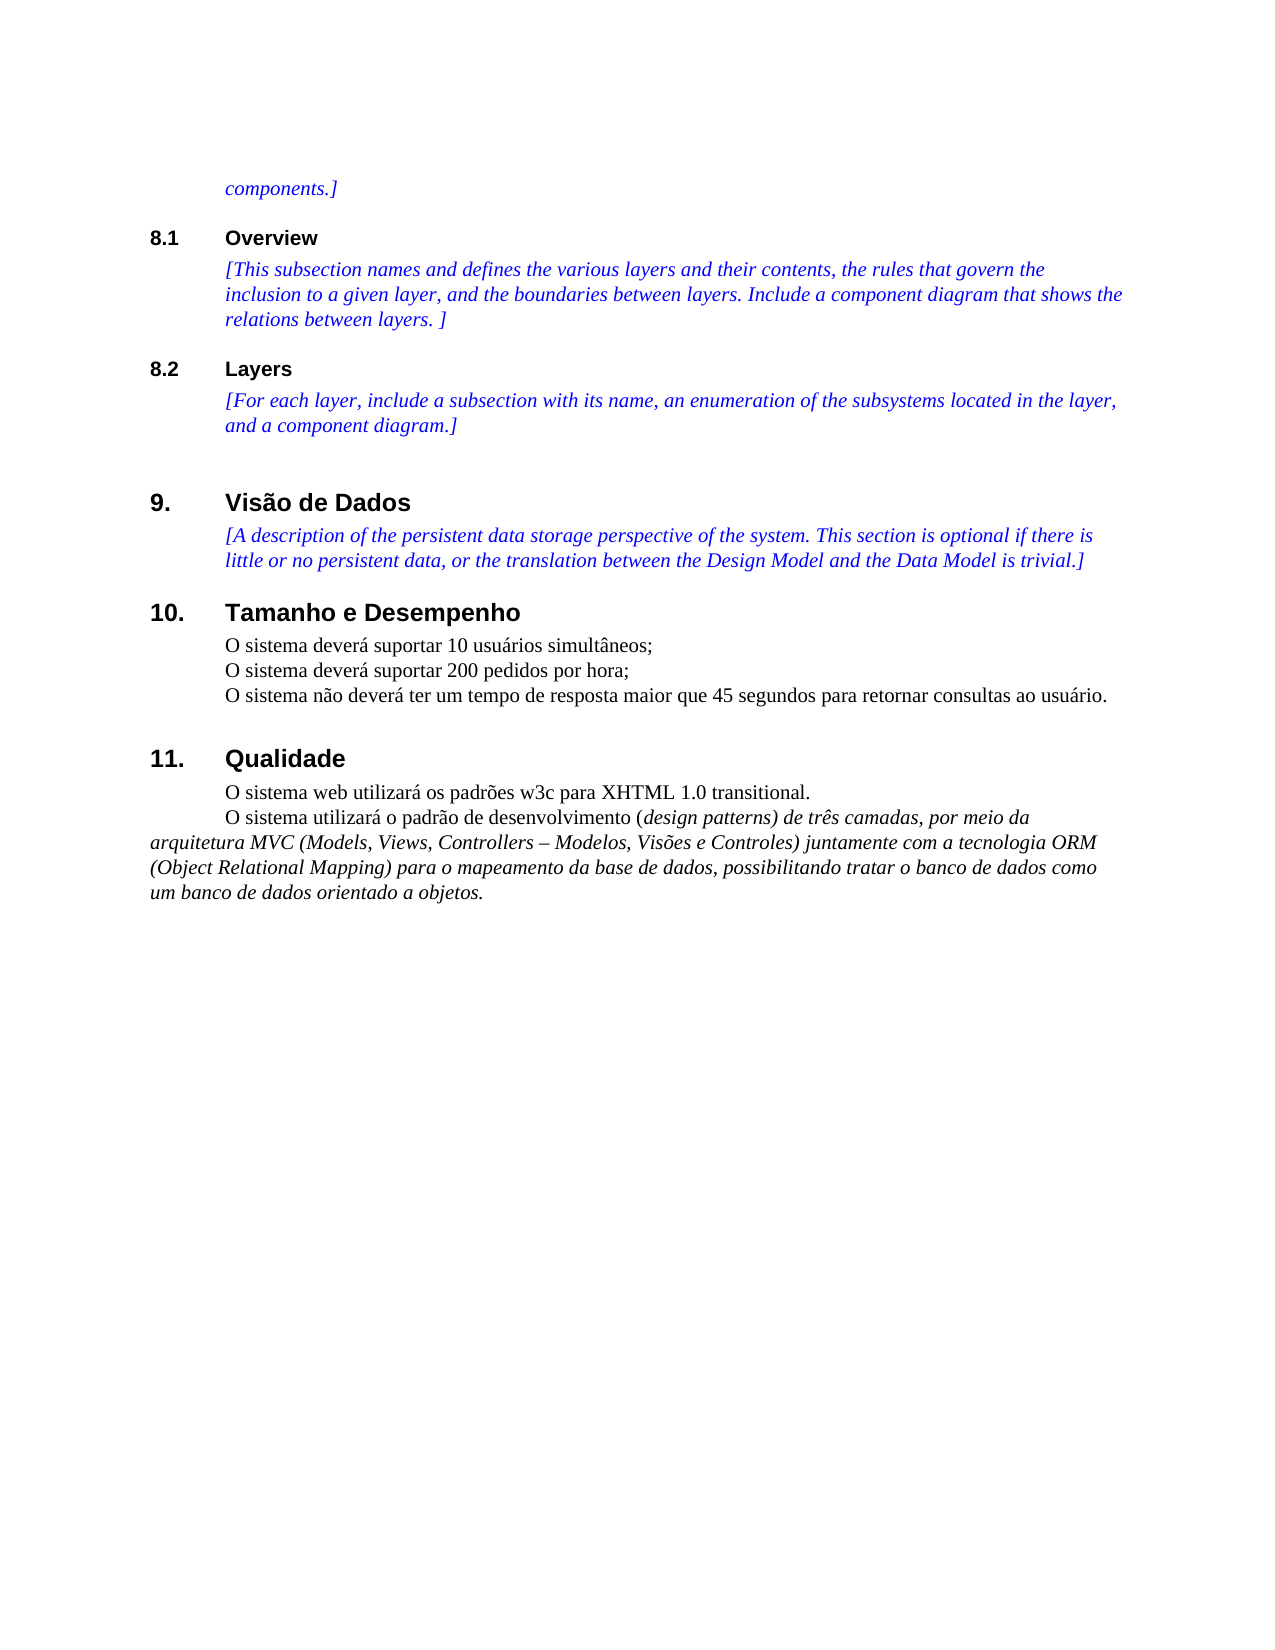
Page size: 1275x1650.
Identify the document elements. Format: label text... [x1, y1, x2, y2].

text [A description of the persistent data storage perspective of the system. This section is optional if there is little or no persistent data, or the translation between the Design Model and the Data Model is trivial.] [225, 522, 1125, 572]
text O sistema deverá suportar 200 pedidos por hora; [150, 657, 1125, 682]
subtitle Layers [150, 356, 1125, 381]
text O sistema web utilizará os padrões w3c para XHTML 1.0 transitional. [150, 779, 1125, 804]
text [For each layer, include a subsection with its name, an enumeration of the subsystems located in the layer, and a component diagram.] [225, 387, 1125, 437]
text O sistema não deverá ter um tempo de resposta maior que 45 segundos para retornar consultas ao usuário. [150, 682, 1125, 707]
text [This subsection names and defines the various layers and their contents, the rules that govern the inclusion to a given layer, and the boundaries between layers. Include a component diagram that shows the relations between layers. ] [225, 256, 1125, 331]
subtitle Visão de Dados [150, 487, 1125, 516]
text O sistema deverá suportar 10 usuários simultâneos; [150, 632, 1125, 657]
subtitle Overview [150, 225, 1125, 250]
subtitle Tamanho e Desempenho [150, 597, 1125, 626]
subtitle Qualidade [150, 744, 1125, 773]
text O sistema utilizará o padrão de desenvolvimento (design patterns) de três camadas, por meio da arquitetura MVC (Models, Views, Controllers – Modelos, Visões e Controles) juntamente com a tecnologia ORM (Object Relational Mapping) para o mapeamento da base de dados, possibilitando tratar o banco de dados como um banco de dados orientado a objetos. [150, 804, 1125, 904]
text components.] [225, 175, 1125, 200]
